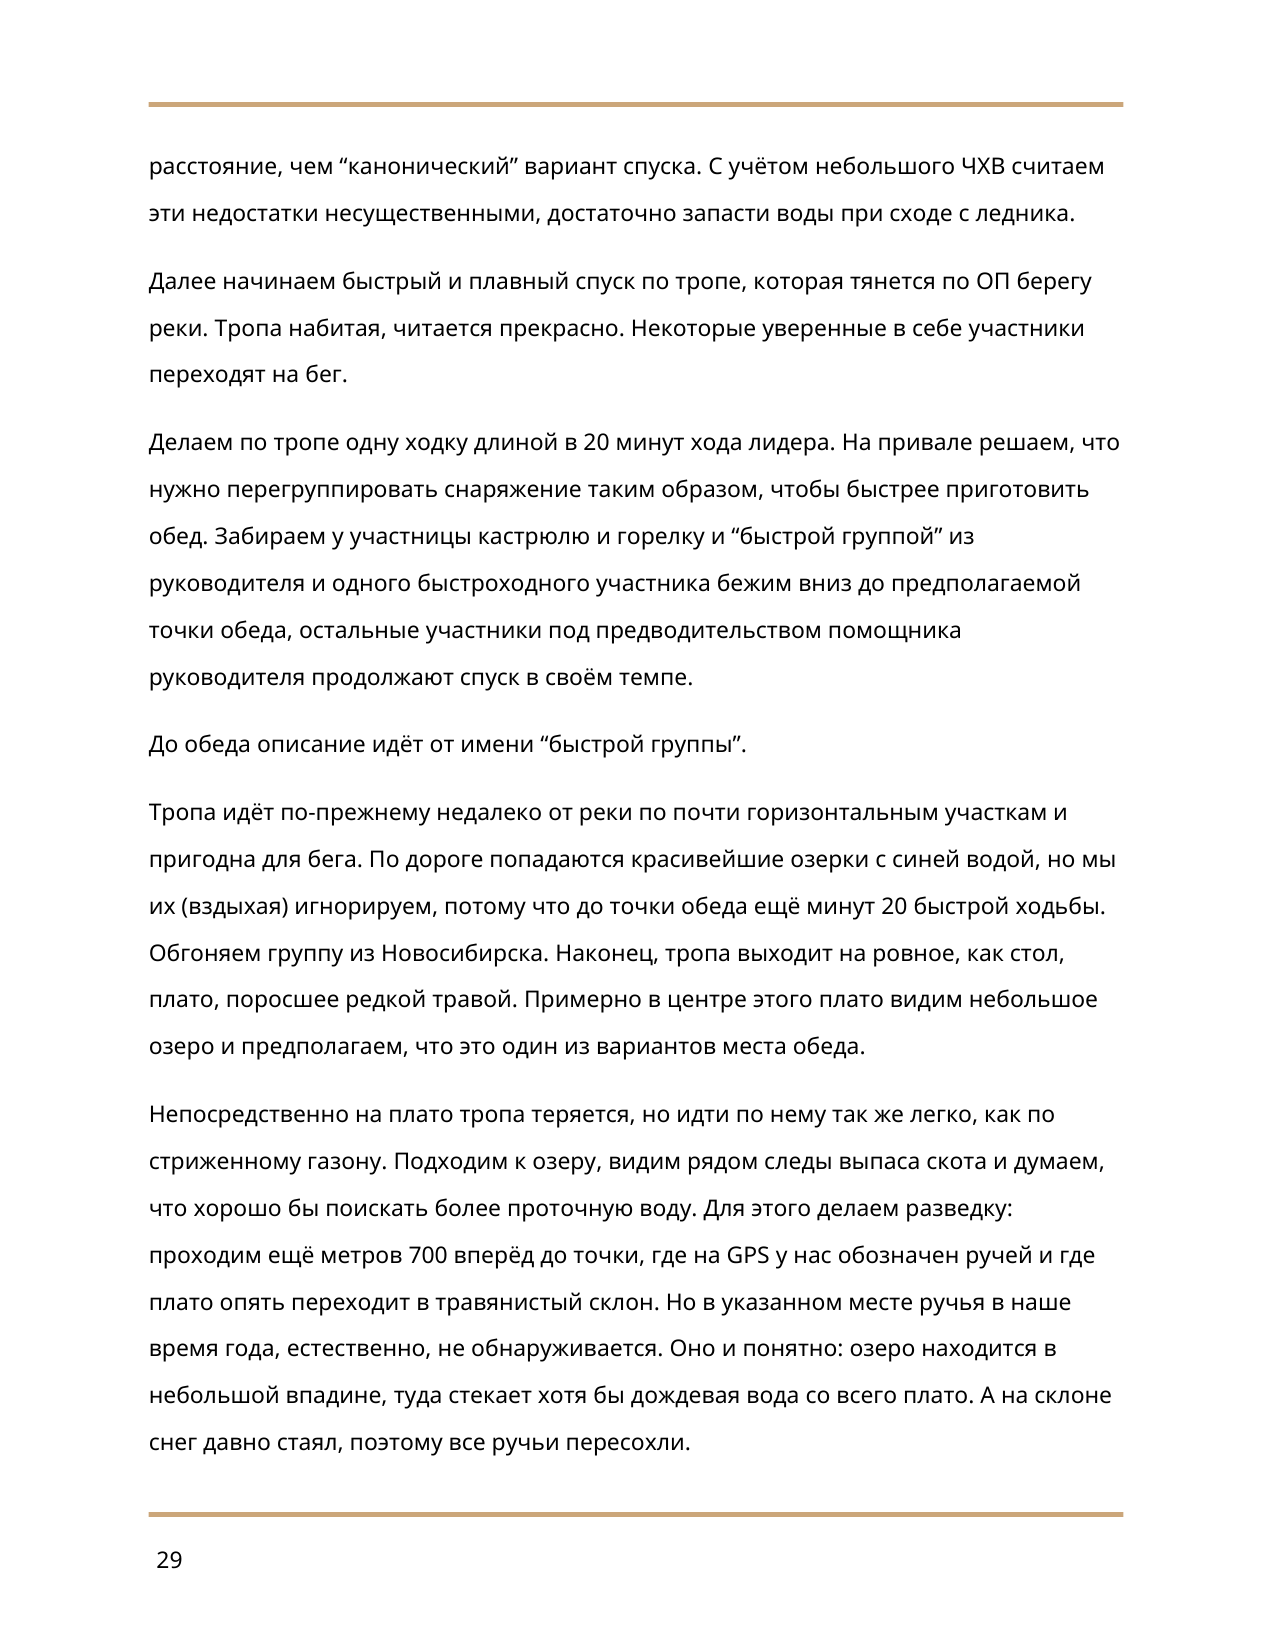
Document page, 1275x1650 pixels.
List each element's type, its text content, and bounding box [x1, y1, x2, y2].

picture [148, 1512, 1124, 1517]
text расстояние, чем “канонический” вариант спуска. С учётом небольшого ЧХВ считаем эти недостатки несущественными, достаточно запасти воды при сходе с ледника. [148, 150, 1125, 228]
text Непосредственно на плато тропа теряется, но идти по нему так же легко, как по стриженному газону. Подходим к озеру, видим рядом следы выпаса скота и думаем, что хорошо бы поискать более проточную воду. Для этого делаем разведку: проходим ещё метров 700 вперёд до точки, где на GPS у нас обозначен ручей и где плато опять переходит в травянистый склон. Но в указанном месте ручья в наше время года, естественно, не обнаруживается. Оно и понятно: озеро находится в небольшой впадине, туда стекает хотя бы дождевая вода со всего плато. А на склоне снег давно стаял, поэтому все ручьи пересохли. [148, 1098, 1125, 1457]
text Далее начинаем быстрый и плавный спуск по тропе, которая тянется по ОП берегу реки. Тропа набитая, читается прекрасно. Некоторые уверенные в себе участники переходят на бег. [148, 264, 1125, 389]
text Тропа идёт по-прежнему недалеко от реки по почти горизонтальным участкам и пригодна для бега. По дороге попадаются красивейшие озерки с синей водой, но мы их (вздыхая) игнорируем, потому что до точки обеда ещё минут 20 быстрой ходьбы. Обгоняем группу из Новосибирска. Наконец, тропа выходит на ровное, как стол, плато, поросшее редкой травой. Примерно в центре этого плато видим небольшое озеро и предполагаем, что это один из вариантов места обеда. [148, 796, 1125, 1061]
text Делаем по тропе одну ходку длиной в 20 минут хода лидера. На привале решаем, что нужно перегруппировать снаряжение таким образом, чтобы быстрее приготовить обед. Забираем у участницы кастрюлю и горелку и “быстрой группой” из руководителя и одного быстроходного участника бежим вниз до предполагаемой точки обеда, остальные участники под предводительством помощника руководителя продолжают спуск в своём темпе. [148, 426, 1125, 692]
picture [148, 102, 1124, 107]
text До обеда описание идёт от имени “быстрой группы”. [148, 728, 1125, 759]
